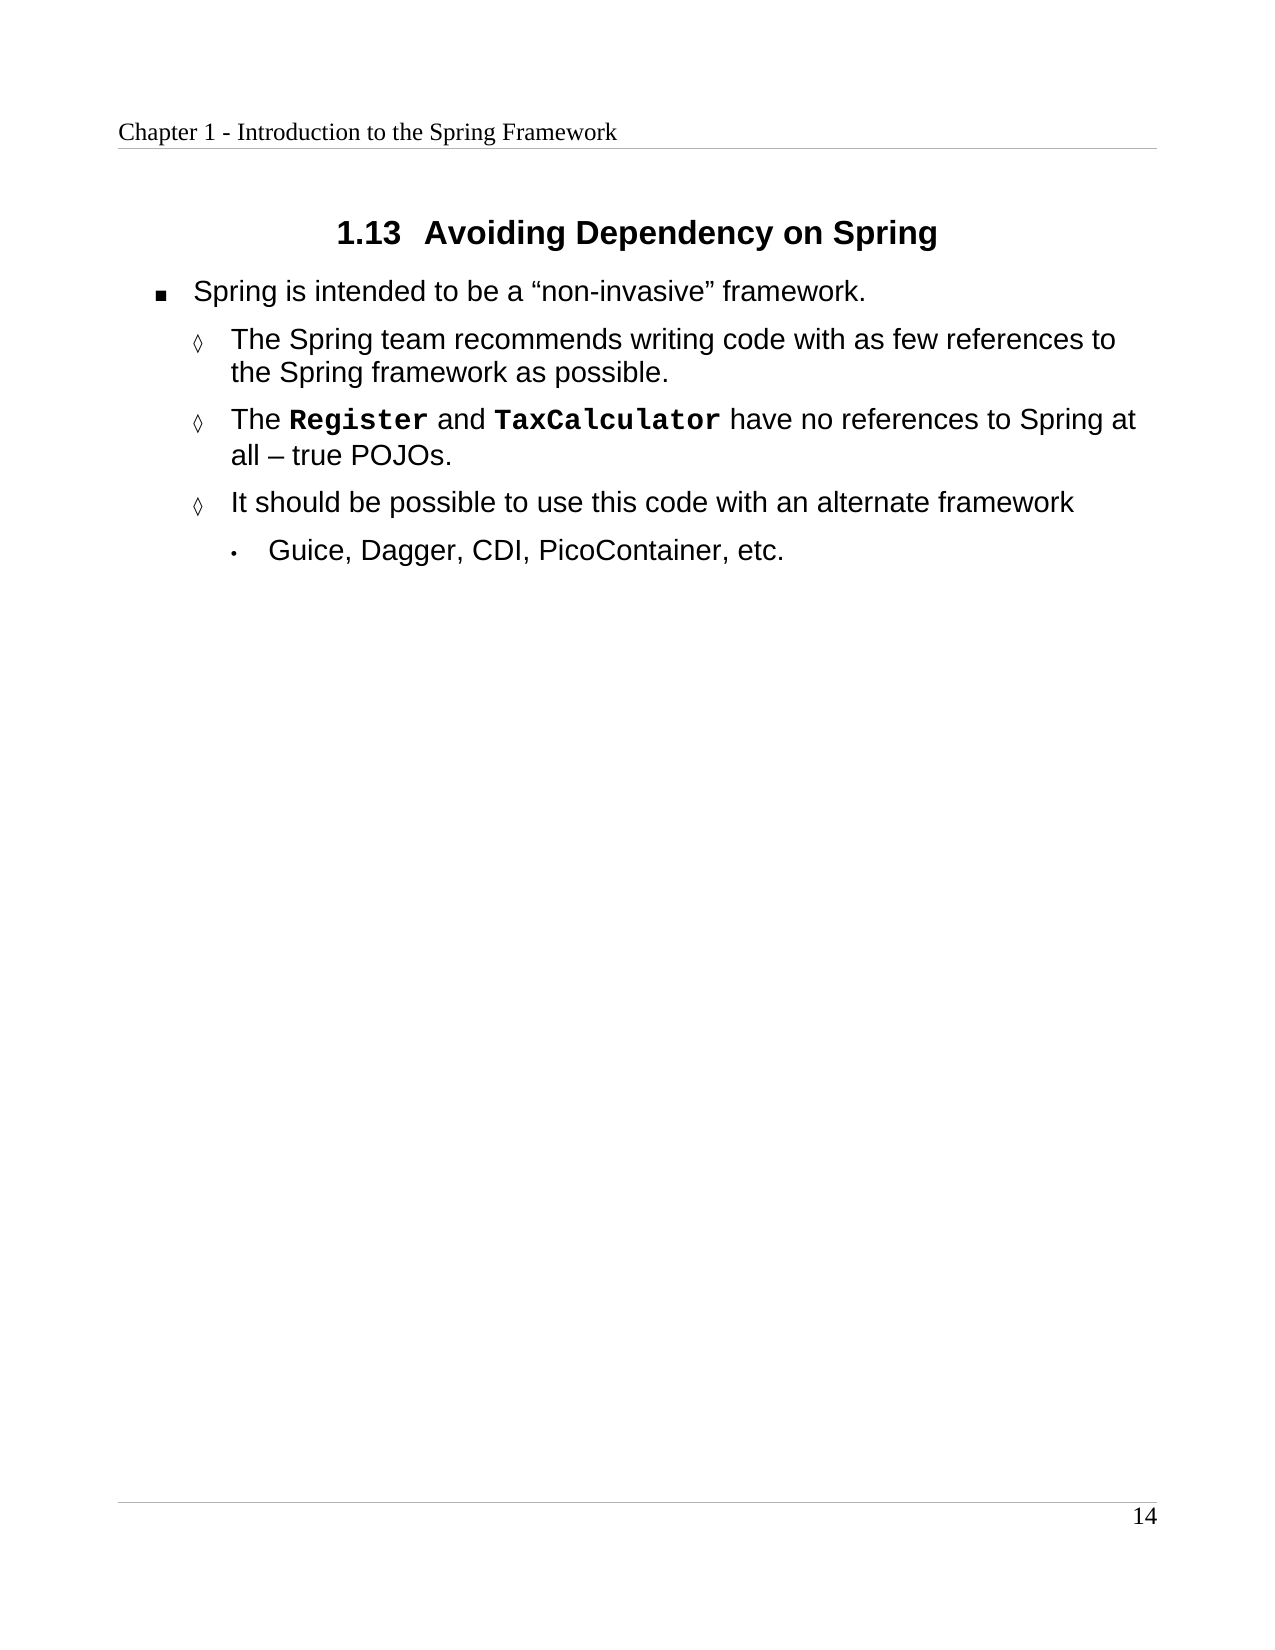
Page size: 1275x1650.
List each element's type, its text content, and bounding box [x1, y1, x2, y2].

list Spring is intended to be a “non-invasive” framework. [156, 275, 1157, 308]
subtitle Avoiding Dependency on Spring [118, 214, 1157, 251]
list The Spring team recommends writing code with as few references to the Spring framework as possible. [193, 323, 1157, 388]
list Guice, Dagger, CDI, PicoContainer, etc. [231, 534, 1157, 566]
list The Register and TaxCalculator have no references to Spring at all – true POJOs. [193, 403, 1157, 471]
list It should be possible to use this code with an alternate framework [193, 486, 1157, 519]
